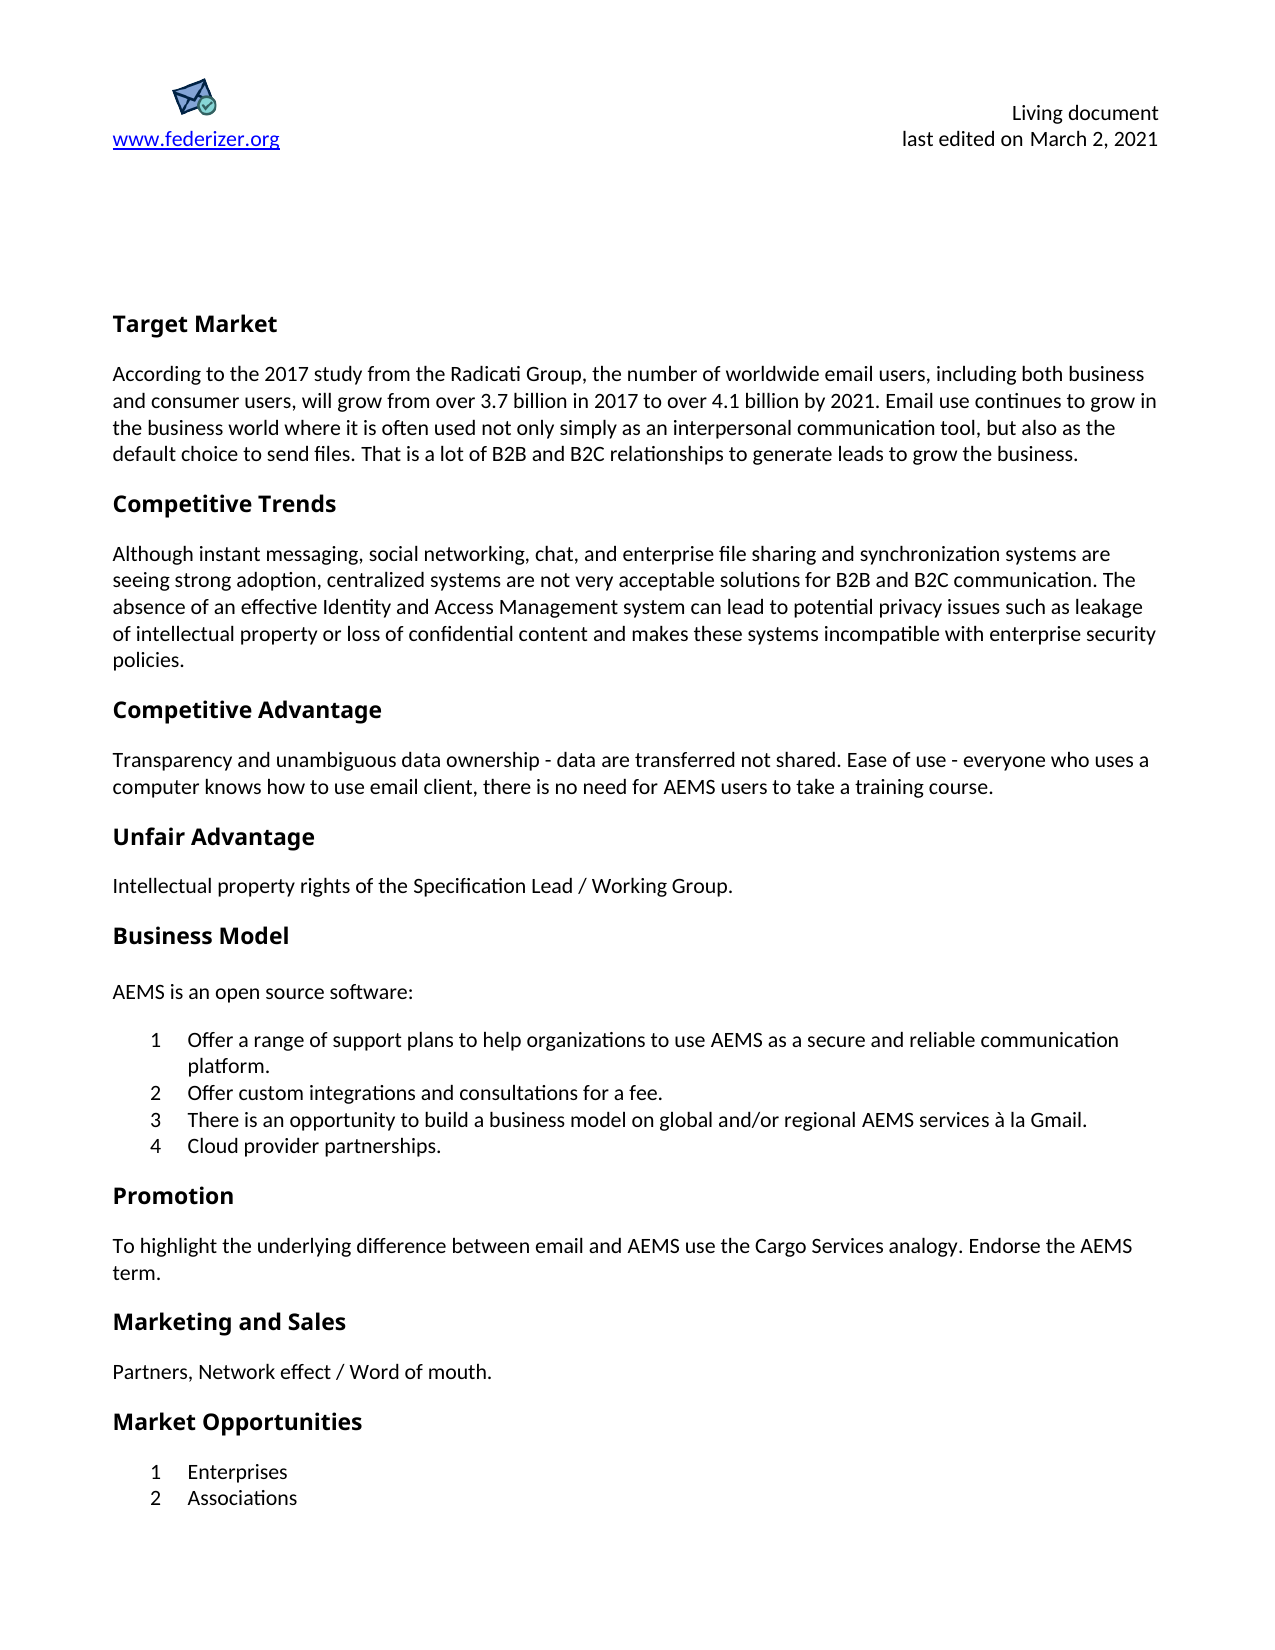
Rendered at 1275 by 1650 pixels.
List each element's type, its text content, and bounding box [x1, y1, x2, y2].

text Partners, Network effect / Word of mouth. [112, 1358, 1162, 1385]
text Target Market [112, 308, 1162, 339]
text According to the 2017 study from the Radicati Group, the number of worldwide email users, including both business and consumer users, will grow from over 3.7 billion in 2017 to over 4.1 billion by 2021. Email use continues to grow in the business world where it is often used not only simply as an interpersonal communication tool, but also as the default choice to send files. That is a lot of B2B and B2C relationships to generate leads to grow the business. [112, 360, 1162, 467]
picture [171, 75, 217, 120]
list Offer custom integrations and consultations for a fee. [150, 1079, 1162, 1106]
list There is an opportunity to build a business model on global and/or regional AEMS services à la Gmail. [150, 1106, 1162, 1132]
text Competitive Trends [112, 488, 1162, 519]
text Competitive Advantage [112, 694, 1162, 725]
list Enterprises [150, 1458, 1162, 1484]
text AEMS is an open source software: [112, 978, 1162, 1005]
list Offer a range of support plans to help organizations to use AEMS as a secure and reliable communication platform. [150, 1026, 1162, 1079]
text Promotion [112, 1180, 1162, 1211]
text Market Opportunities [112, 1406, 1162, 1437]
list Cloud provider partnerships. [150, 1132, 1162, 1159]
text Although instant messaging, social networking, chat, and enterprise file sharing and synchronization systems are seeing strong adoption, centralized systems are not very acceptable solutions for B2B and B2C communication. The absence of an effective Identity and Access Management system can lead to potential privacy issues such as leakage of intellectual property or loss of confidential content and makes these systems incompatible with enterprise security policies. [112, 540, 1162, 673]
text Marketing and Sales [112, 1306, 1162, 1337]
text Intellectual property rights of the Specification Lead / Working Group. [112, 872, 1162, 899]
text Transparency and unambiguous data ownership - data are transferred not shared. Ease of use - everyone who uses a computer knows how to use email client, there is no need for AEMS users to take a training course. [112, 746, 1162, 799]
text To highlight the underlying difference between email and AEMS use the Cargo Services analogy. Endorse the AEMS term. [112, 1232, 1162, 1285]
text Business Model [112, 920, 1162, 951]
list Associations [150, 1484, 1162, 1511]
text Unfair Advantage [112, 820, 1162, 852]
